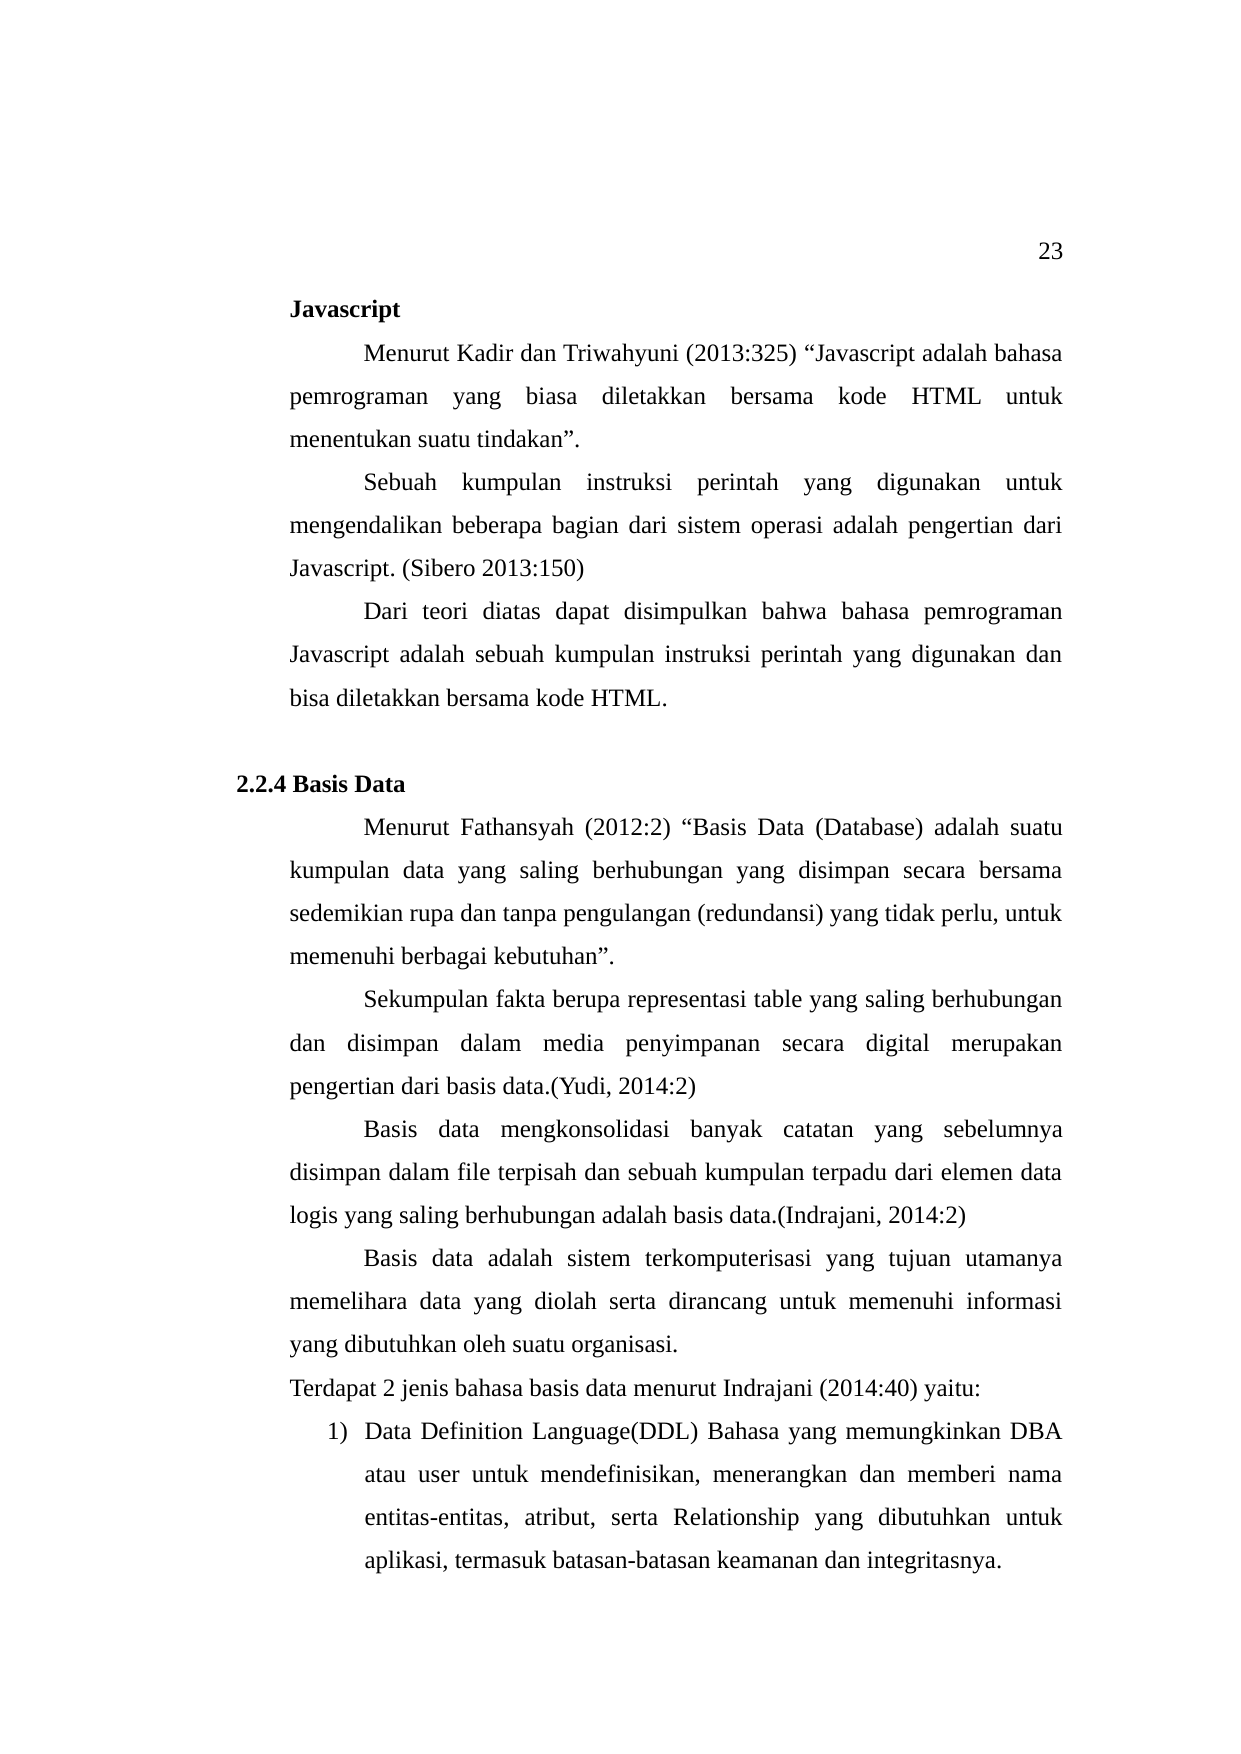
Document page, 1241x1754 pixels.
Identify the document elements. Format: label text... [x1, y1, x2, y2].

text Sebuah kumpulan instruksi perintah yang digunakan untuk mengendalikan beberapa bagian dari sistem operasi adalah pengertian dari Javascript. (Sibero 2013:150) [289, 467, 1063, 582]
text Menurut Kadir dan Triwahyuni (2013:325) “Javascript adalah bahasa pemrograman yang biasa diletakkan bersama kode HTML untuk menentukan suatu tindakan”. [289, 338, 1063, 453]
text Sekumpulan fakta berupa representasi table yang saling berhubungan dan disimpan dalam media penyimpanan secara digital merupakan pengertian dari basis data.(Yudi, 2014:2) [289, 984, 1063, 1099]
list Data Definition Language(DDL) Bahasa yang memungkinkan DBA atau user untuk mendefinisikan, menerangkan dan memberi nama entitas-entitas, atribut, serta Relationship yang dibutuhkan untuk aplikasi, termasuk batasan-batasan keamanan dan integritasnya. [327, 1416, 1063, 1574]
text 2.2.4 Basis Data [236, 769, 1063, 798]
text Dari teori diatas dapat disimpulkan bahwa bahasa pemrograman Javascript adalah sebuah kumpulan instruksi perintah yang digunakan dan bisa diletakkan bersama kode HTML. [289, 596, 1063, 711]
text Terdapat 2 jenis bahasa basis data menurut Indrajani (2014:40) yaitu: [289, 1373, 1063, 1401]
text Javascript [289, 294, 1063, 323]
text Basis data adalah sistem terkomputerisasi yang tujuan utamanya memelihara data yang diolah serta dirancang untuk memenuhi informasi yang dibutuhkan oleh suatu organisasi. [289, 1243, 1063, 1358]
text Basis data mengkonsolidasi banyak catatan yang sebelumnya disimpan dalam file terpisah dan sebuah kumpulan terpadu dari elemen data logis yang saling berhubungan adalah basis data.(Indrajani, 2014:2) [289, 1114, 1063, 1229]
text Menurut Fathansyah (2012:2) “Basis Data (Database) adalah suatu kumpulan data yang saling berhubungan yang disimpan secara bersama sedemikian rupa dan tanpa pengulangan (redundansi) yang tidak perlu, untuk memenuhi berbagai kebutuhan”. [289, 812, 1063, 970]
